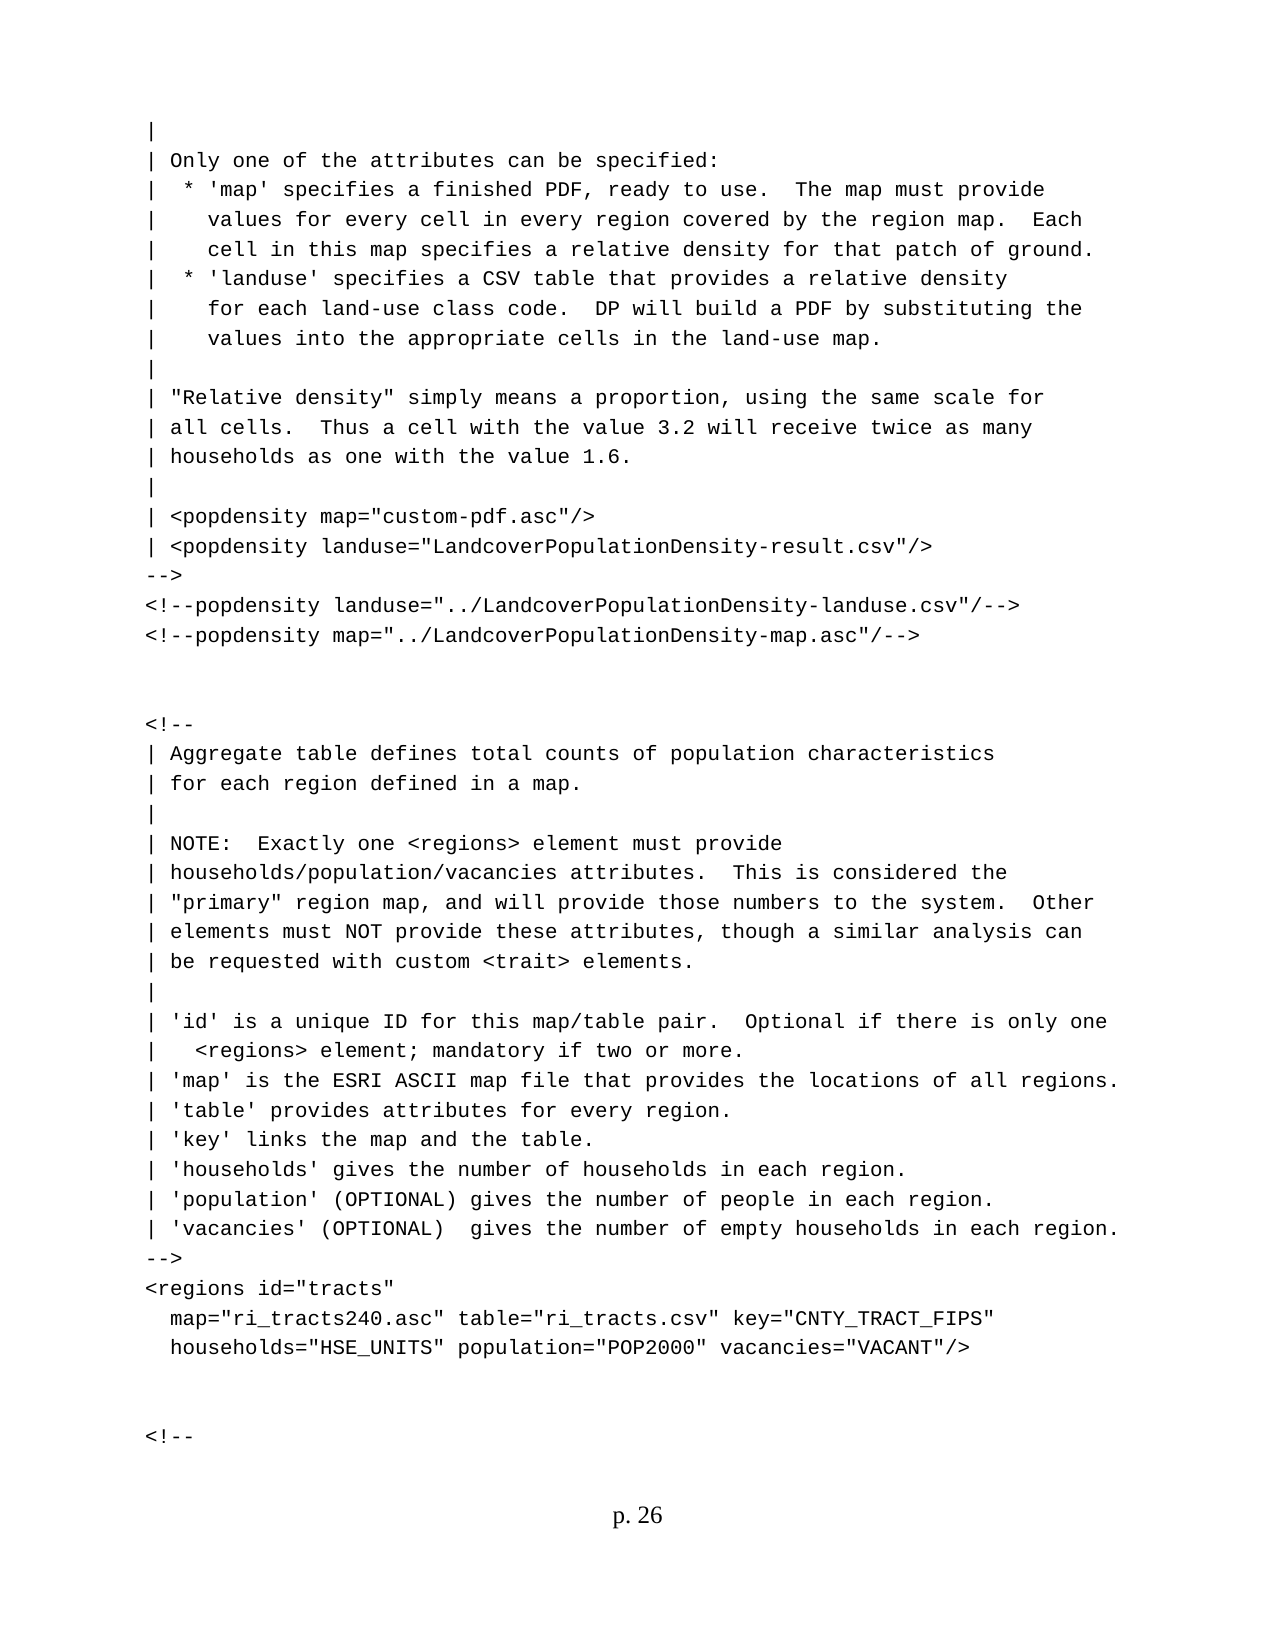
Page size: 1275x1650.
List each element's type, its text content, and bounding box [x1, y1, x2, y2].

text | 'table' provides attributes for every region. [120, 1100, 1155, 1123]
text | [120, 803, 1155, 826]
text | 'id' is a unique ID for this map/table pair. Optional if there is only one [120, 1011, 1155, 1034]
text | <popdensity map="custom-pdf.asc"/> [120, 506, 1155, 529]
text households="HSE_UNITS" population="POP2000" vacancies="VACANT"/> [120, 1337, 1155, 1361]
text | 'key' links the map and the table. [120, 1129, 1155, 1153]
text | Aggregate table defines total counts of population characteristics [120, 743, 1155, 767]
text | * 'map' specifies a finished PDF, ready to use. The map must provide [120, 179, 1155, 203]
text | cell in this map specifies a relative density for that patch of ground. [120, 239, 1155, 262]
text <!-- [120, 1426, 1155, 1450]
text --> [120, 1248, 1155, 1272]
text | 'households' gives the number of households in each region. [120, 1159, 1155, 1183]
text | households as one with the value 1.6. [120, 447, 1155, 470]
text | values into the appropriate cells in the land-use map. [120, 328, 1155, 351]
text | <popdensity landuse="LandcoverPopulationDensity-result.csv"/> [120, 536, 1155, 559]
text <regions id="tracts" [120, 1278, 1155, 1301]
text | * 'landuse' specifies a CSV table that provides a relative density [120, 268, 1155, 292]
text | for each land-use class code. DP will build a PDF by substituting the [120, 298, 1155, 322]
text | elements must NOT provide these attributes, though a similar analysis can [120, 922, 1155, 945]
text | [120, 357, 1155, 381]
text | all cells. Thus a cell with the value 3.2 will receive twice as many [120, 417, 1155, 441]
text map="ri_tracts240.asc" table="ri_tracts.csv" key="CNTY_TRACT_FIPS" [120, 1307, 1155, 1331]
text | values for every cell in every region covered by the region map. Each [120, 209, 1155, 233]
text <!--popdensity map="../LandcoverPopulationDensity-map.asc"/--> [120, 625, 1155, 648]
text <!-- [120, 714, 1155, 737]
text | 'map' is the ESRI ASCII map file that provides the locations of all regions. [120, 1070, 1155, 1094]
text | "Relative density" simply means a proportion, using the same scale for [120, 387, 1155, 411]
text | 'vacancies' (OPTIONAL) gives the number of empty households in each region. [120, 1218, 1155, 1242]
text | [120, 120, 1155, 144]
text | "primary" region map, and will provide those numbers to the system. Other [120, 892, 1155, 916]
text <!--popdensity landuse="../LandcoverPopulationDensity-landuse.csv"/--> [120, 595, 1155, 619]
text --> [120, 565, 1155, 589]
text | Only one of the attributes can be specified: [120, 150, 1155, 173]
text | [120, 981, 1155, 1004]
text | NOTE: Exactly one <regions> element must provide [120, 832, 1155, 856]
text | <regions> element; mandatory if two or more. [120, 1040, 1155, 1064]
text | be requested with custom <trait> elements. [120, 951, 1155, 975]
text | for each region defined in a map. [120, 773, 1155, 797]
text | 'population' (OPTIONAL) gives the number of people in each region. [120, 1189, 1155, 1212]
text | [120, 476, 1155, 500]
text | households/population/vacancies attributes. This is considered the [120, 862, 1155, 886]
